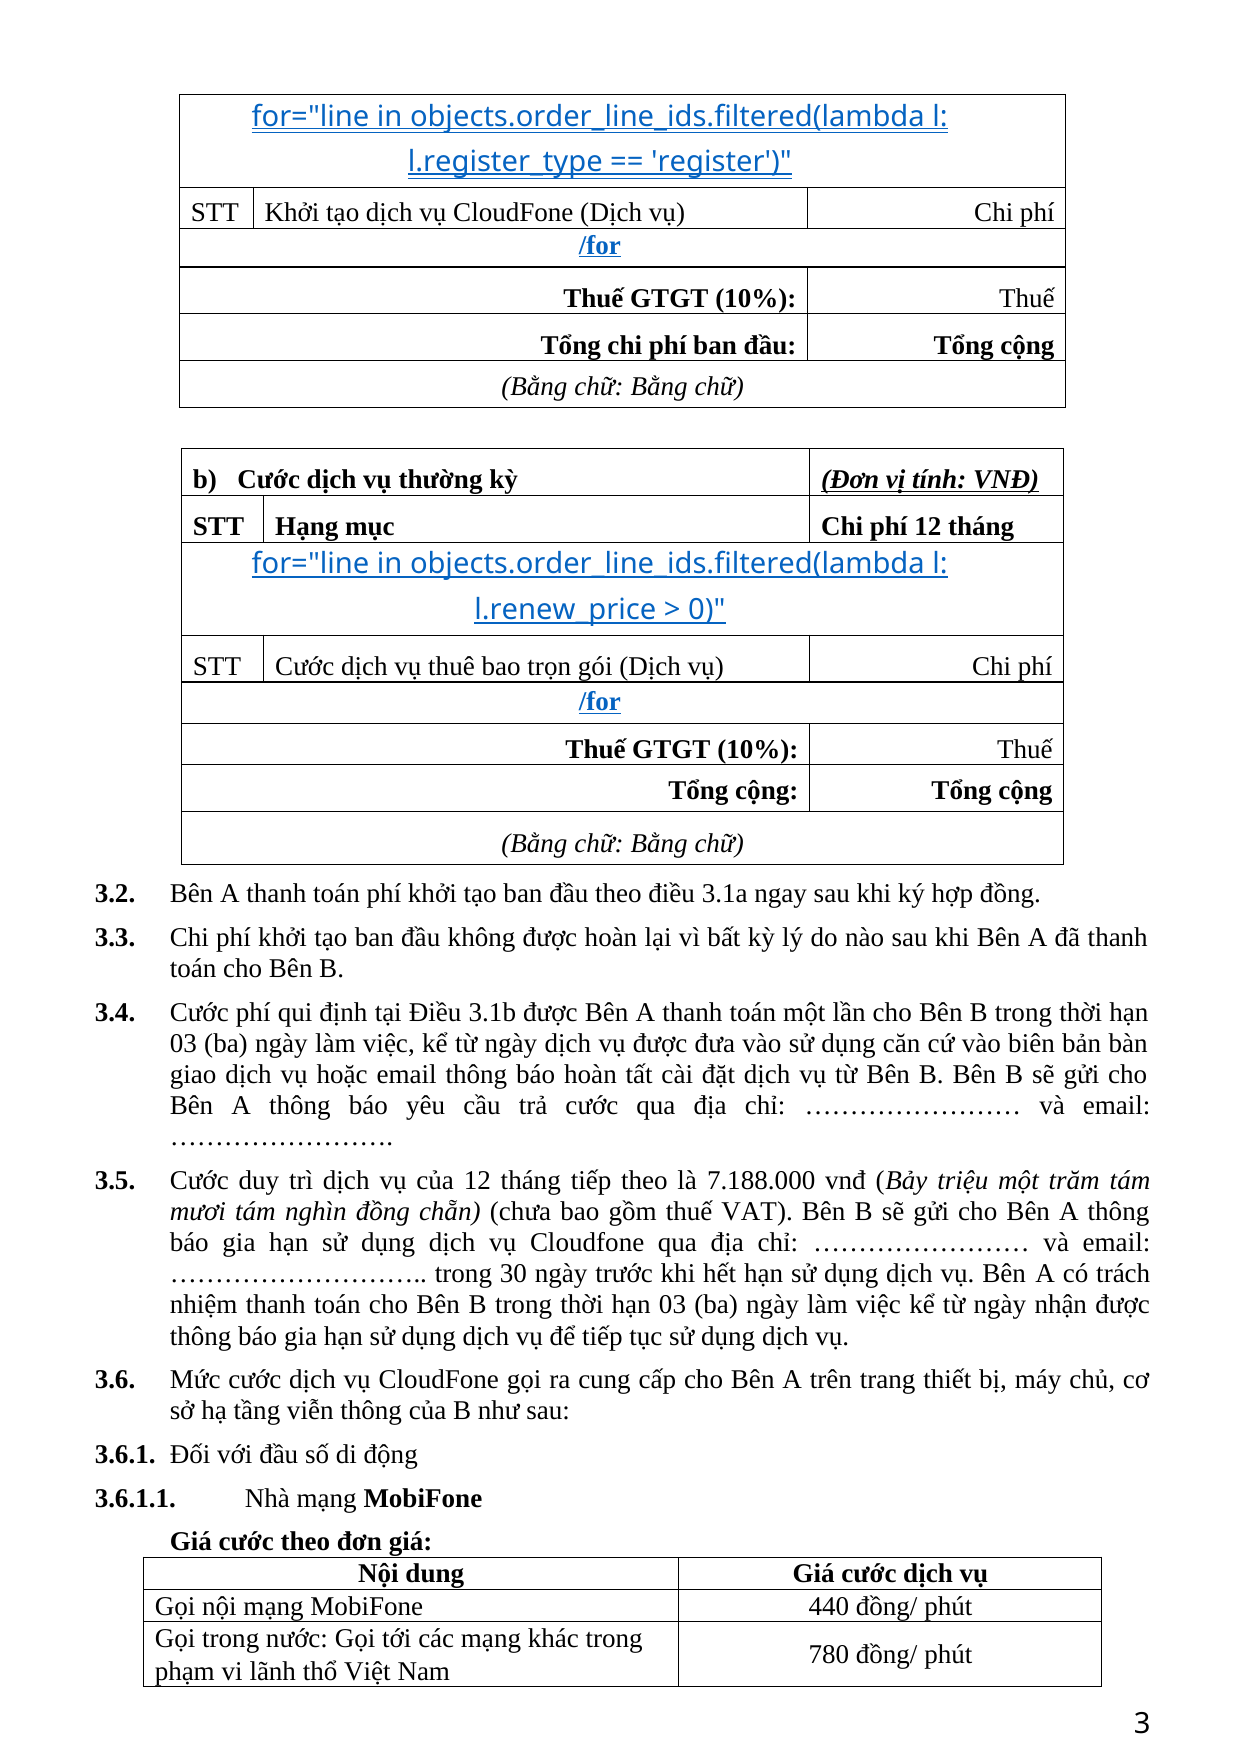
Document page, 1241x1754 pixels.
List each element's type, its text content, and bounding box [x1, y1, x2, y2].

table_header Nội dung [144, 1558, 678, 1589]
table_cell Cước dịch vụ thuê bao trọn gói (Dịch vụ) [264, 636, 809, 681]
table_cell Chi phí [810, 636, 1063, 681]
list Mức cước dịch vụ CloudFone gọi ra cung cấp cho Bên A trên trang thiết bị, máy chủ, cơ sở hạ tầng viễn thông của B như sau: [94, 1363, 1150, 1426]
table_cell Khởi tạo dịch vụ CloudFone (Dịch vụ) [254, 188, 807, 228]
table_cell STT [182, 496, 263, 542]
table_cell (Bằng chữ: Bằng chữ) [180, 361, 1065, 407]
table_cell /for [182, 683, 1063, 723]
table_header Giá cước dịch vụ [679, 1558, 1101, 1589]
table_cell Chi phí [808, 188, 1065, 228]
table_cell Hạng mục [264, 496, 809, 542]
table_cell Chi phí 12 tháng [810, 496, 1063, 542]
list Cước phí qui định tại Điều 3.1b được Bên A thanh toán một lần cho Bên B trong thời hạn 03 (ba) ngày làm việc, kể từ ngày dịch vụ được đưa vào sử dụng căn cứ vào biên bản bàn giao dịch vụ hoặc email thông báo hoàn tất cài đặt dịch vụ từ Bên B. Bên B sẽ gửi cho Bên A thông báo yêu cầu trả cước qua địa chỉ: …………………… và email: ……………………. [94, 996, 1150, 1151]
list Đối với đầu số di động [94, 1438, 1150, 1469]
table_cell Gọi nội mạng MobiFone [144, 1590, 678, 1621]
table_cell Thuế GTGT (10%): [182, 724, 809, 764]
list Nhà mạng MobiFone [94, 1482, 1150, 1513]
table_cell Thuế GTGT (10%): [180, 268, 807, 313]
list Cước duy trì dịch vụ của 12 tháng tiếp theo là 7.188.000 vnđ (Bảy triệu một trăm tám mươi tám nghìn đồng chẵn) (chưa bao gồm thuế VAT). Bên B sẽ gửi cho Bên A thông báo gia hạn sử dụng dịch vụ Cloudfone qua địa chỉ: …………………… và email: ……………………….. trong 30 ngày trước khi hết hạn sử dụng dịch vụ. Bên A có trách nhiệm thanh toán cho Bên B trong thời hạn 03 (ba) ngày làm việc kể từ ngày nhận được thông báo gia hạn sử dụng dịch vụ để tiếp tục sử dụng dịch vụ. [94, 1164, 1150, 1351]
table_cell Thuế [810, 724, 1063, 764]
table_cell (Bằng chữ: Bằng chữ) [182, 812, 1063, 864]
table_cell for="line in objects.order_line_ids.filtered(lambda l: l.register_type == 'register')" [180, 95, 1065, 187]
table_cell for="line in objects.order_line_ids.filtered(lambda l: l.renew_price > 0)" [182, 543, 1063, 634]
list Bên A thanh toán phí khởi tạo ban đầu theo điều 3.1a ngay sau khi ký hợp đồng. [94, 877, 1150, 908]
table_cell STT [182, 636, 263, 681]
table_cell Gọi trong nước: Gọi tới các mạng khác trong phạm vi lãnh thổ Việt Nam [144, 1622, 678, 1686]
table_header b) Cước dịch vụ thường kỳ [182, 449, 809, 495]
table_header (Đơn vị tính: VNĐ) [810, 449, 1063, 495]
table_cell Tổng cộng: [182, 765, 809, 811]
list Giá cước theo đơn giá: [169, 1525, 1150, 1557]
table_cell STT [180, 188, 253, 228]
table_cell Tổng cộng [808, 314, 1065, 360]
table_cell Thuế [808, 268, 1065, 313]
table_cell 440 đồng/ phút [679, 1590, 1101, 1621]
table_cell Tổng cộng [810, 765, 1063, 811]
table_cell Tổng chi phí ban đầu: [180, 314, 807, 360]
table_cell 780 đồng/ phút [679, 1622, 1101, 1686]
table_cell /for [180, 229, 1065, 266]
list Chi phí khởi tạo ban đầu không được hoàn lại vì bất kỳ lý do nào sau khi Bên A đã thanh toán cho Bên B. [94, 921, 1150, 983]
